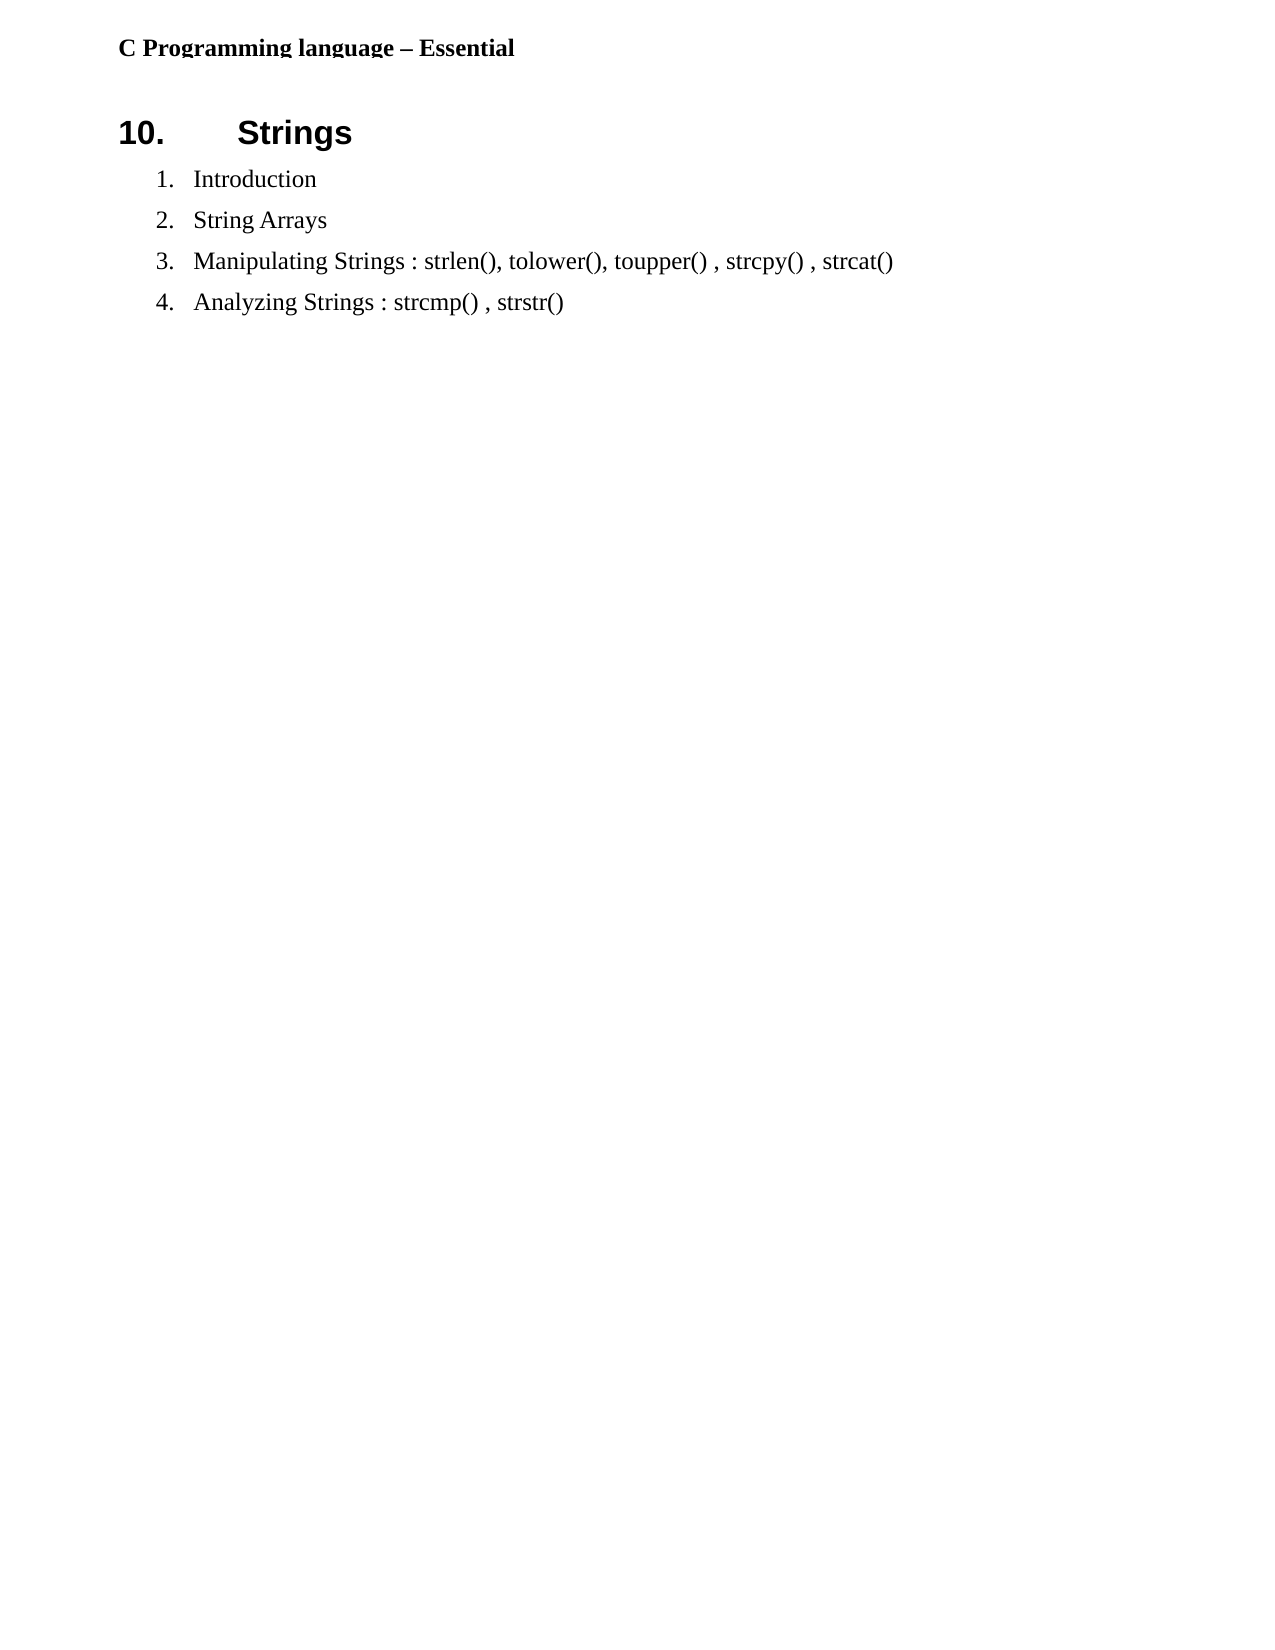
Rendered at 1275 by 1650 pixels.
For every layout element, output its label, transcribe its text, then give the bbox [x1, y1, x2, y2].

subtitle Strings [118, 112, 1157, 151]
list Manipulating Strings : strlen(), tolower(), toupper() , strcpy() , strcat() [156, 246, 1157, 275]
list Analyzing Strings : strcmp() , strstr() [156, 287, 1157, 316]
list String Arrays [156, 205, 1157, 234]
list Introduction [156, 164, 1157, 192]
